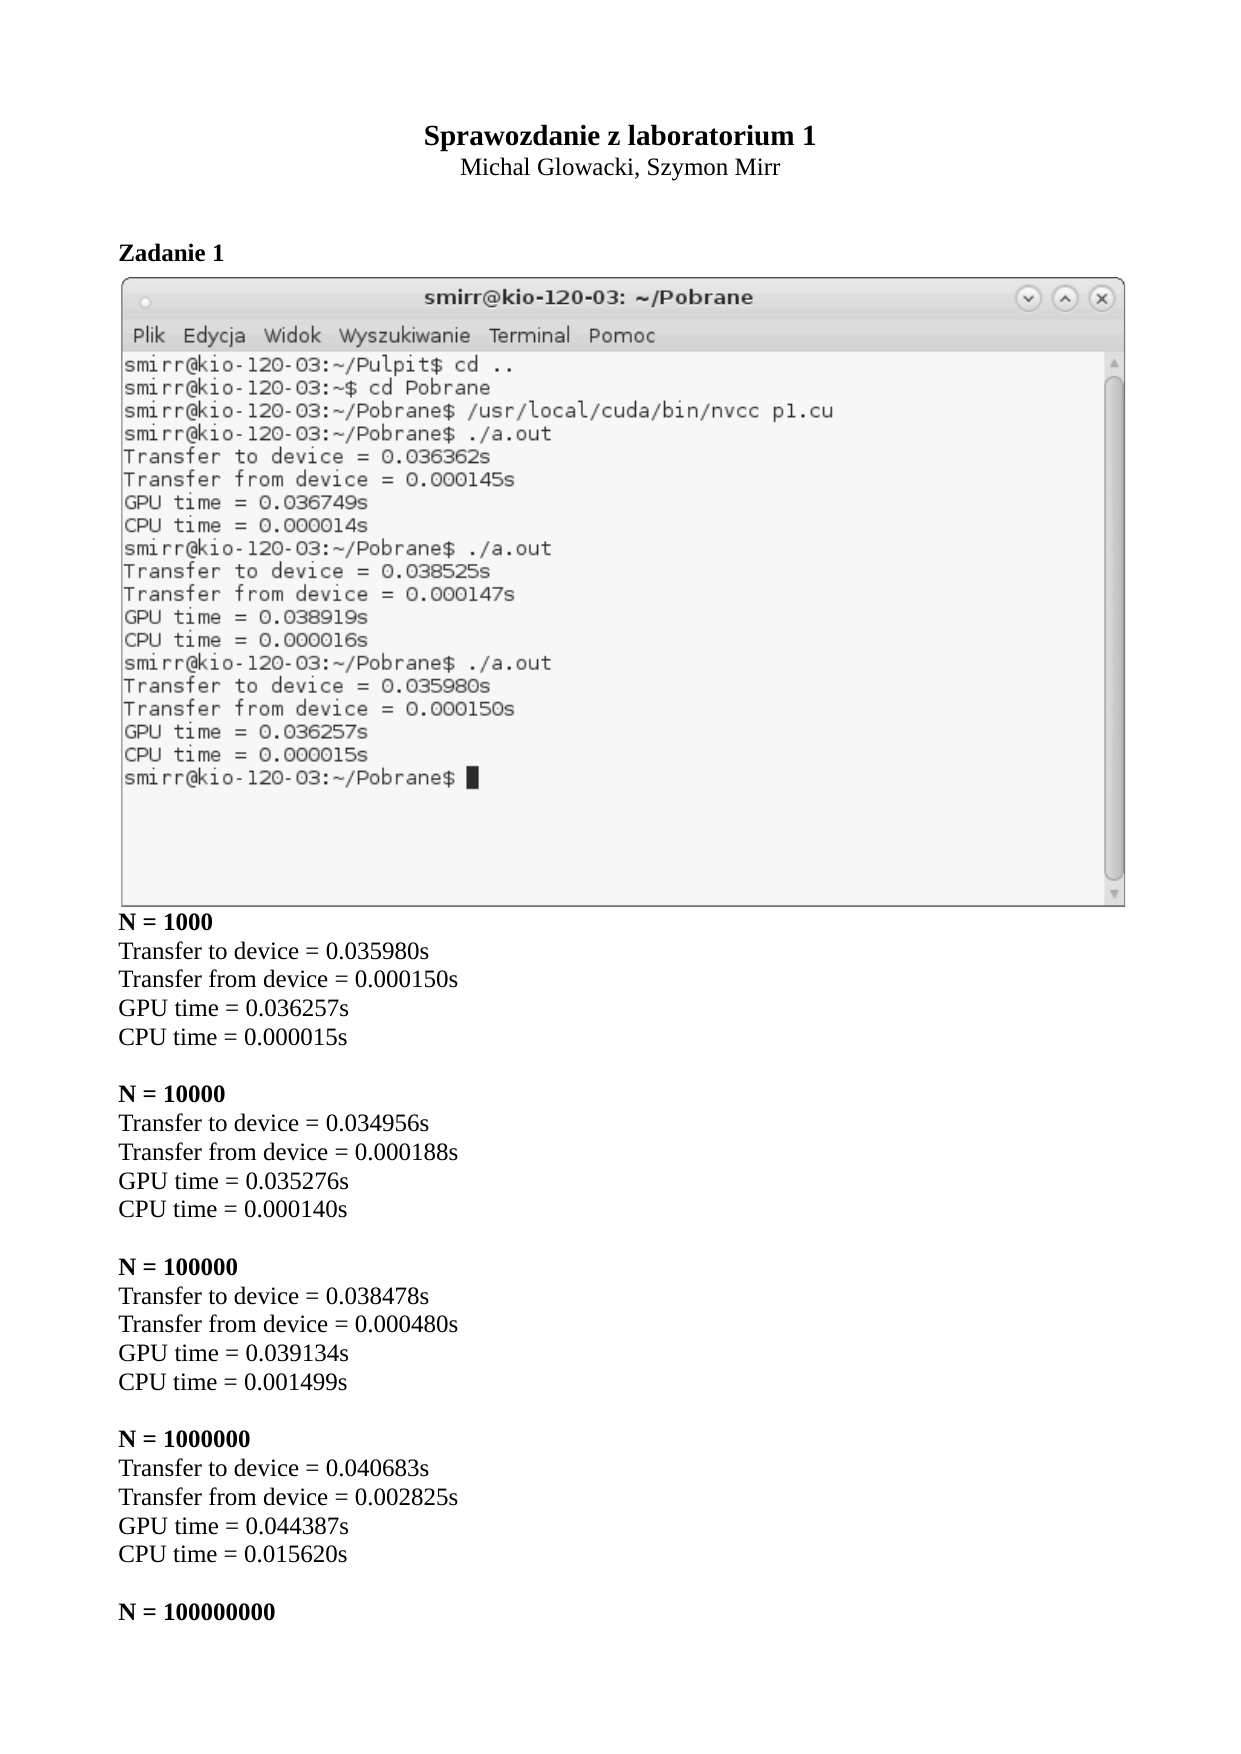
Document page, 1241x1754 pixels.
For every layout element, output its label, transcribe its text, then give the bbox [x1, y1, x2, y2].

text CPU time = 0.000015s [118, 1022, 1122, 1051]
text Transfer to device = 0.035980s [118, 936, 1122, 964]
text N = 10000 [118, 1079, 1122, 1108]
text Transfer from device = 0.000150s [118, 964, 1122, 993]
text Transfer from device = 0.002825s [118, 1482, 1122, 1511]
text GPU time = 0.039134s [118, 1338, 1122, 1367]
text N = 1000000 [118, 1424, 1122, 1453]
text GPU time = 0.044387s [118, 1511, 1122, 1539]
text Sprawozdanie z laboratorium 1 [118, 118, 1122, 152]
text Michal Glowacki, Szymon Mirr [118, 152, 1122, 180]
text Zadanie 1 [118, 238, 1122, 267]
text Transfer from device = 0.000480s [118, 1309, 1122, 1338]
text N = 100000 [118, 1252, 1122, 1281]
picture [121, 277, 1126, 907]
text N = 100000000 [118, 1597, 1122, 1626]
text Transfer to device = 0.038478s [118, 1281, 1122, 1309]
text Transfer from device = 0.000188s [118, 1137, 1122, 1166]
text CPU time = 0.015620s [118, 1539, 1122, 1568]
text N = 1000 [118, 267, 1122, 936]
text Transfer to device = 0.040683s [118, 1453, 1122, 1482]
text Transfer to device = 0.034956s [118, 1108, 1122, 1137]
text CPU time = 0.000140s [118, 1194, 1122, 1223]
text GPU time = 0.035276s [118, 1166, 1122, 1194]
text GPU time = 0.036257s [118, 993, 1122, 1022]
text CPU time = 0.001499s [118, 1367, 1122, 1396]
